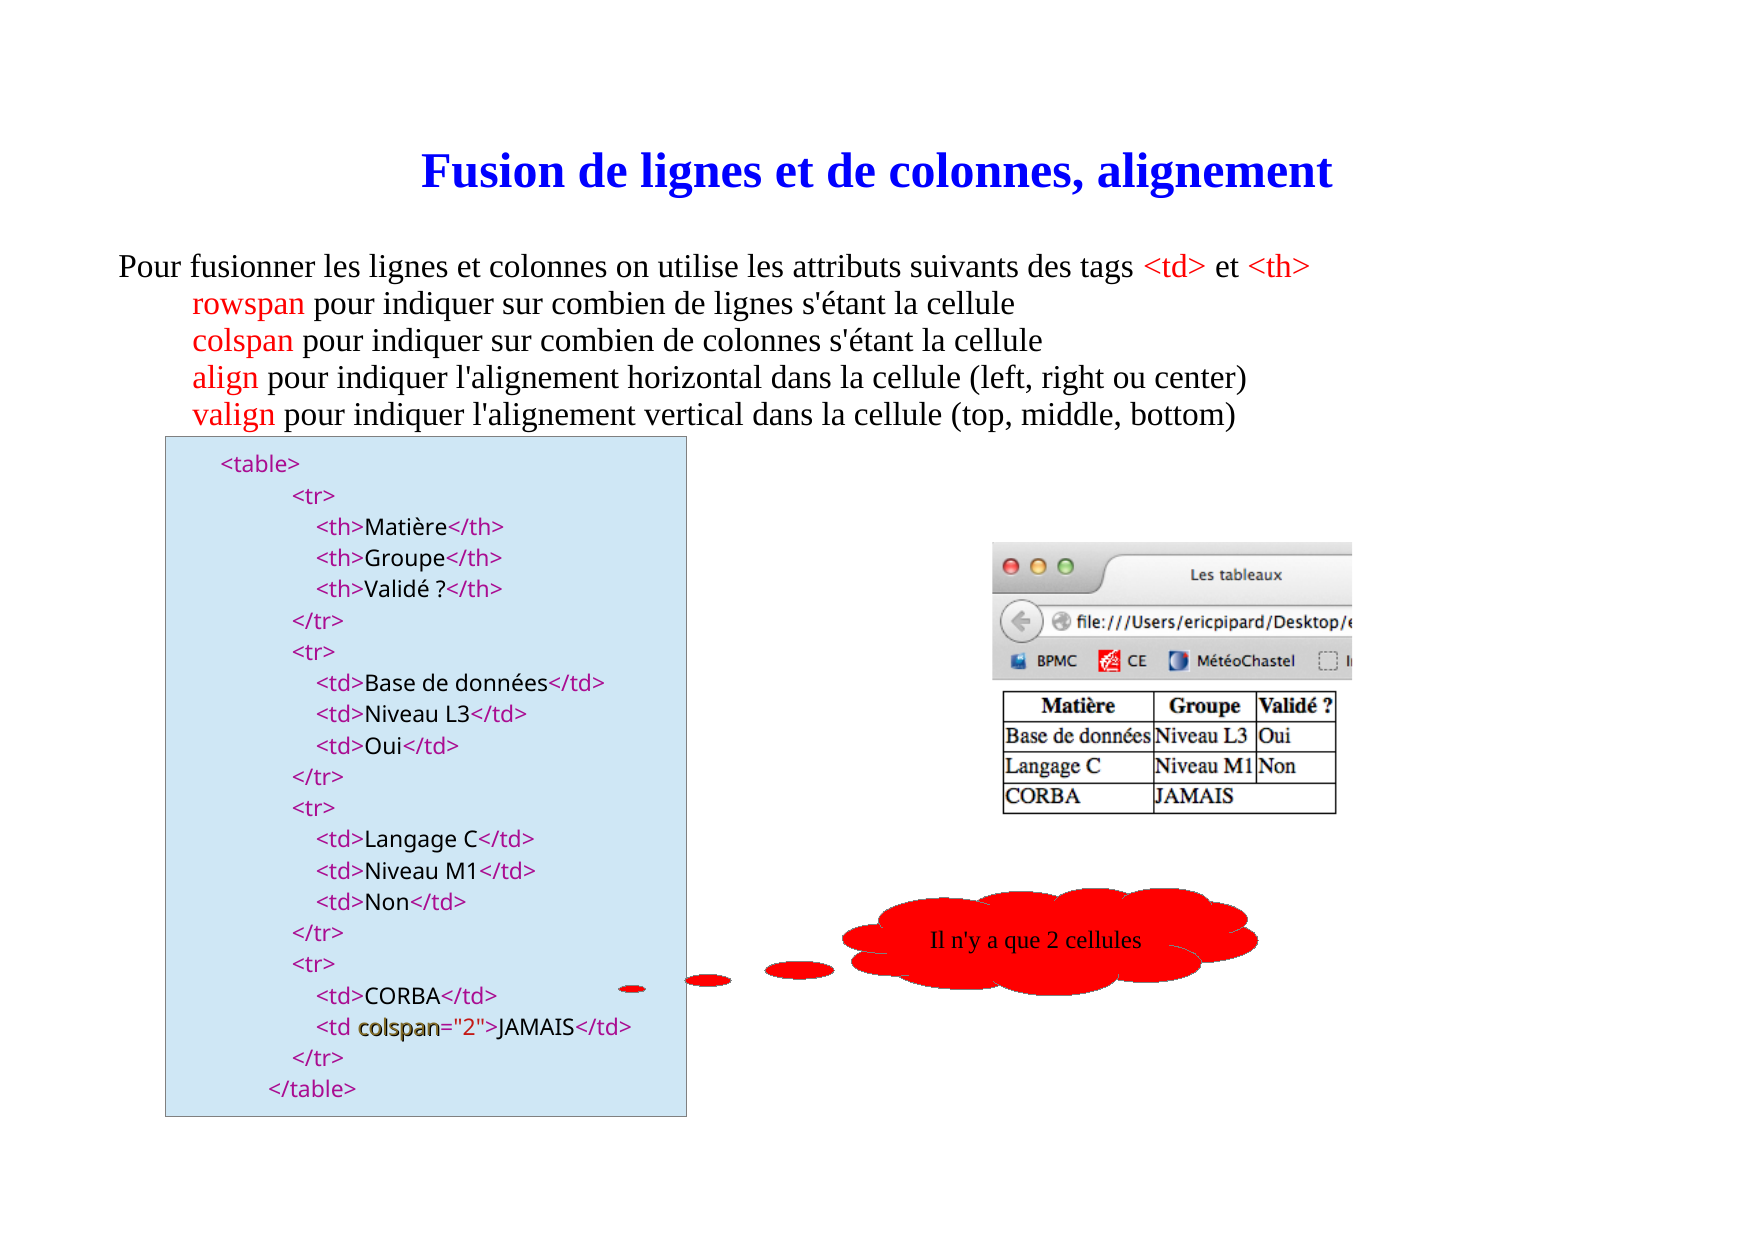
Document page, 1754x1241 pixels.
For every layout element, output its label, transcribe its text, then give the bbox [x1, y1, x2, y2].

subtitle Fusion de lignes et de colonnes, alignement [118, 143, 1636, 198]
text colspan pour indiquer sur combien de colonnes s'étant la cellule [118, 322, 1636, 358]
text Pour fusionner les lignes et colonnes on utilise les attributs suivants des tags <td> et <th> [118, 248, 1636, 285]
text valign pour indiquer l'alignement vertical dans la cellule (top, middle, bottom) [118, 395, 1636, 432]
text rowspan pour indiquer sur combien de lignes s'étant la cellule [118, 285, 1636, 322]
picture [992, 542, 1353, 869]
text align pour indiquer l'alignement horizontal dans la cellule (left, right ou center) [118, 358, 1636, 395]
